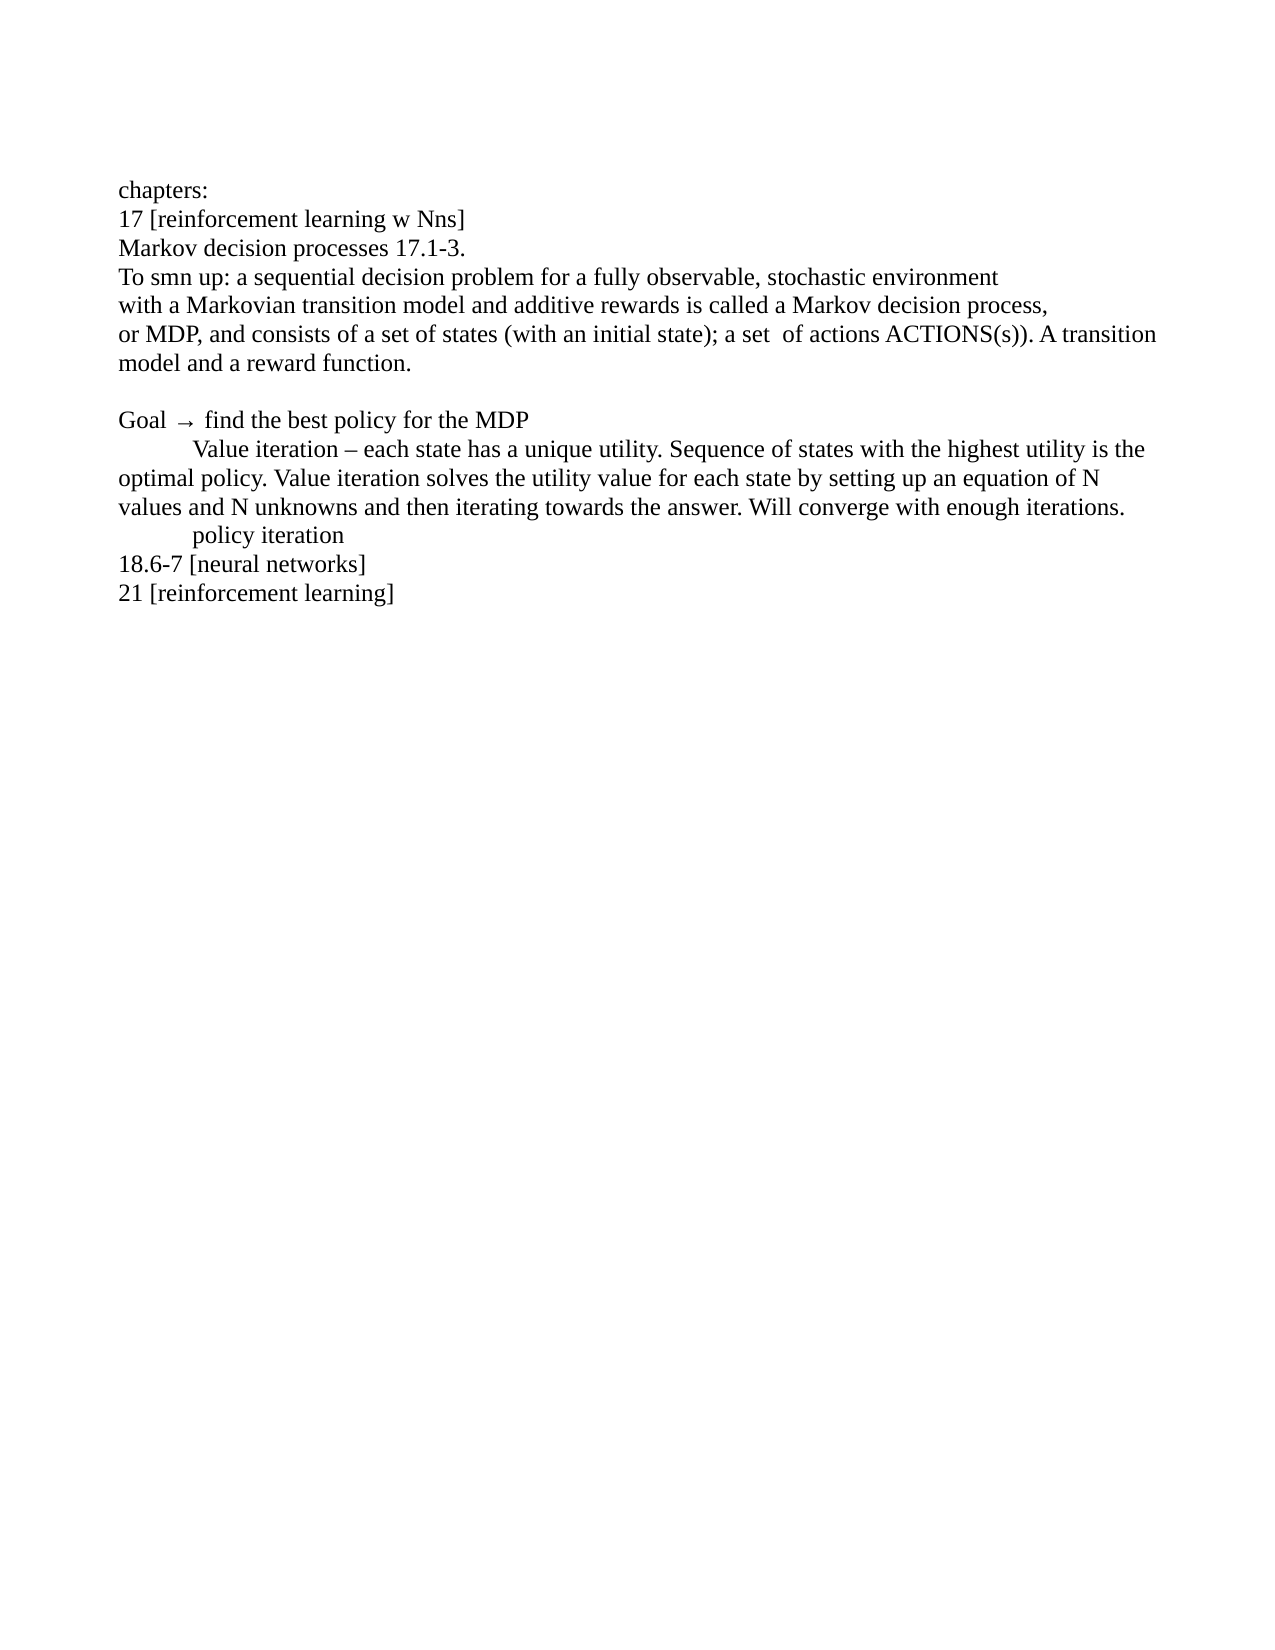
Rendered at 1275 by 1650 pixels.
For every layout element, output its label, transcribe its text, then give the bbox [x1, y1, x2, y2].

text 21 [reinforcement learning] [118, 578, 1157, 607]
text 17 [reinforcement learning w Nns] [118, 204, 1157, 233]
text policy iteration [118, 521, 1157, 549]
text Markov decision processes 17.1-3. [118, 233, 1157, 262]
text 18.6-7 [neural networks] [118, 549, 1157, 578]
text chapters: [118, 176, 1157, 204]
text To smn up: a sequential decision problem for a fully observable, stochastic environment [118, 262, 1157, 291]
text Value iteration – each state has a unique utility. Sequence of states with the highest utility is the optimal policy. Value iteration solves the utility value for each state by setting up an equation of N values and N unknowns and then iterating towards the answer. Will converge with enough iterations. [118, 434, 1157, 521]
text with a Markovian transition model and additive rewards is called a Markov decision process, [118, 291, 1157, 319]
text Goal → find the best policy for the MDP [118, 406, 1157, 434]
text or MDP, and consists of a set of states (with an initial state); a set of actions ACTIONS(s)). A transition model and a reward function. [118, 319, 1157, 377]
